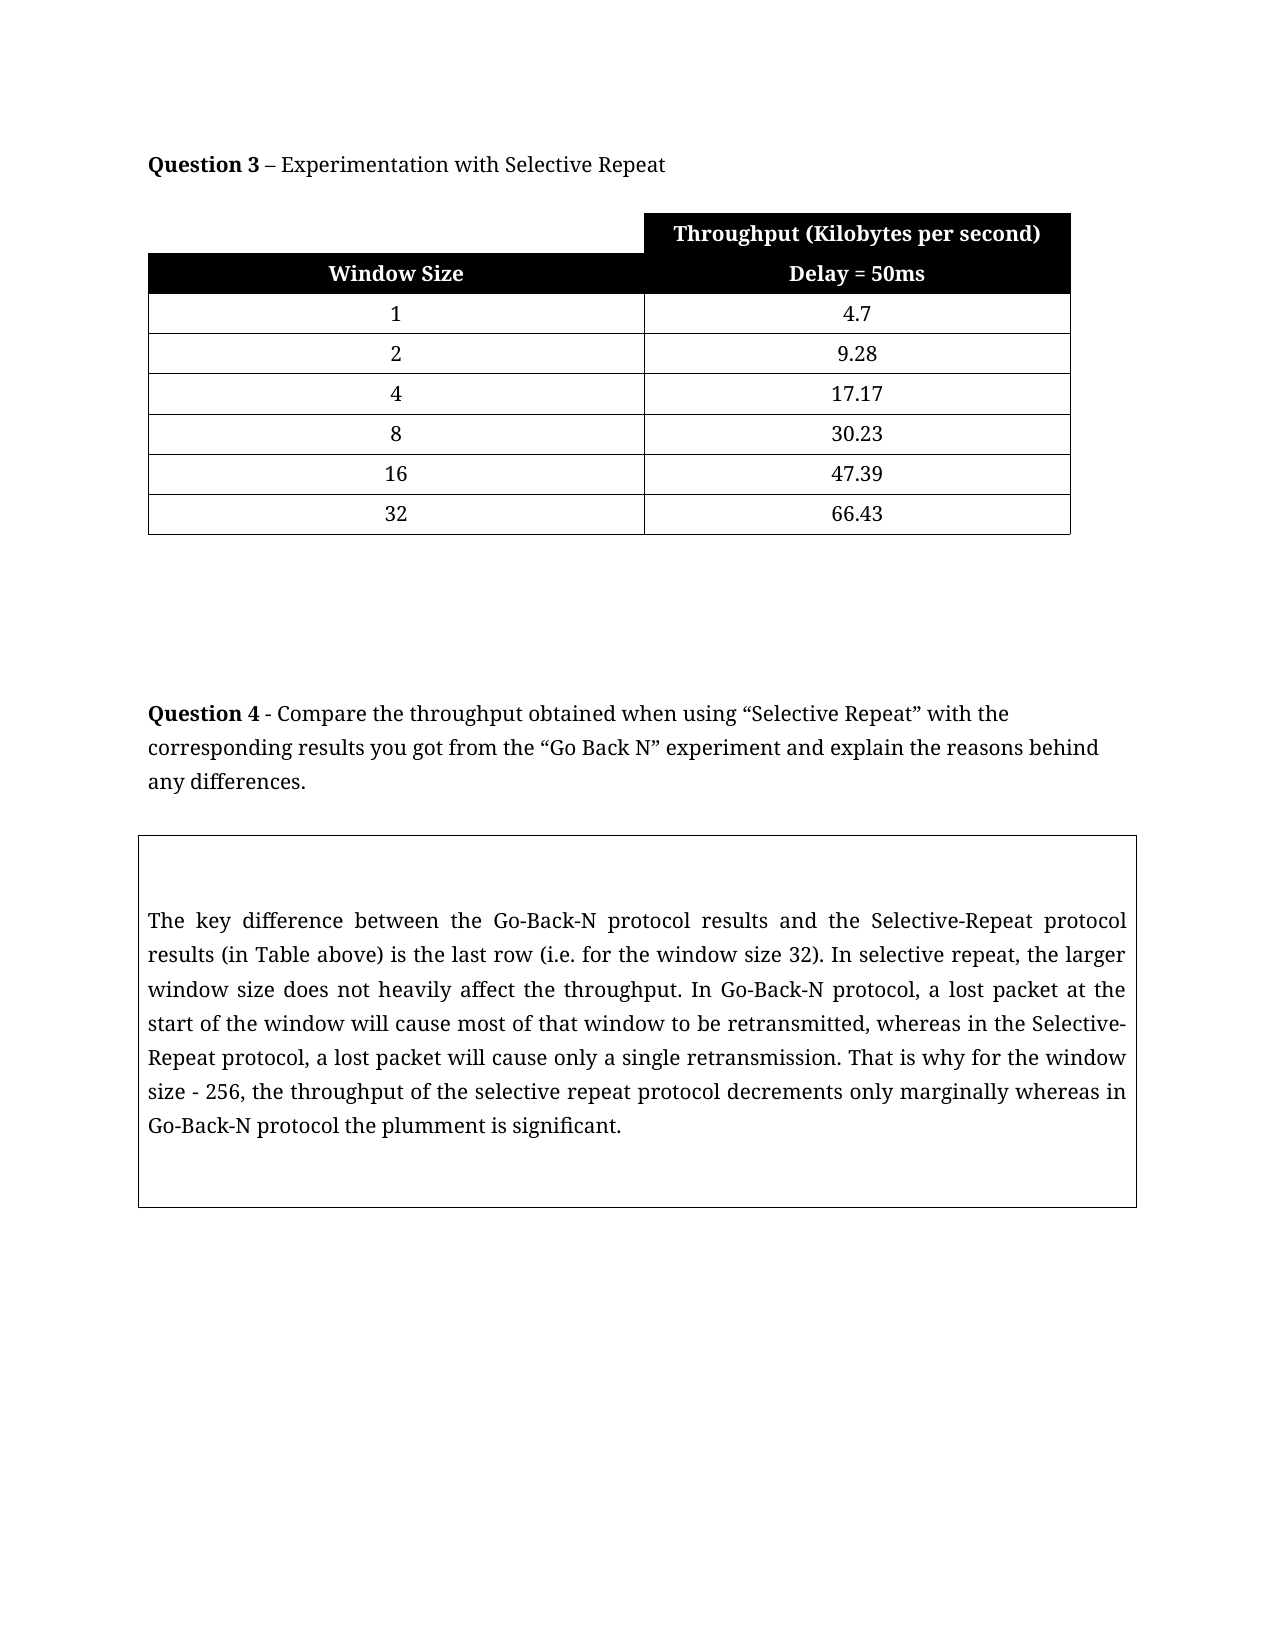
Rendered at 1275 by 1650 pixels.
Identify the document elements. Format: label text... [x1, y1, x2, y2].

table_cell 47.39 [645, 455, 1070, 494]
table_cell 66.43 [645, 495, 1070, 534]
table_cell 1 [149, 294, 644, 333]
text Question 4 - Compare the throughput obtained when using “Selective Repeat” with the corresponding results you got from the “Go Back N” experiment and explain the reasons behind any differences. [148, 699, 1127, 796]
table_header Throughput (Kilobytes per second) [645, 214, 1070, 253]
table_cell Delay = 50ms [645, 254, 1070, 293]
table_cell 30.23 [645, 415, 1070, 453]
table_cell 8 [149, 415, 644, 453]
table_cell 32 [149, 495, 644, 534]
table_header [148, 213, 644, 253]
table_cell 9.28 [645, 334, 1070, 373]
table_cell 17.17 [645, 374, 1070, 413]
table_cell Window Size [149, 254, 644, 293]
text The key difference between the Go-Back-N protocol results and the Selective-Repeat protocol results (in Table above) is the last row (i.e. for the window size 32). In selective repeat, the larger window size does not heavily affect the throughput. In Go-Back-N protocol, a lost packet at the start of the window will cause most of that window to be retransmitted, whereas in the Selective-Repeat protocol, a lost packet will cause only a single retransmission. That is why for the window size - 256, the throughput of the selective repeat protocol decrements only marginally whereas in Go-Back-N protocol the plumment is significant. [139, 903, 1136, 1139]
table_cell 2 [149, 334, 644, 373]
text Question 3 – Experimentation with Selective Repeat [148, 150, 1127, 178]
table_cell 4.7 [645, 294, 1070, 333]
table_cell 16 [149, 455, 644, 494]
table_cell 4 [149, 374, 644, 413]
